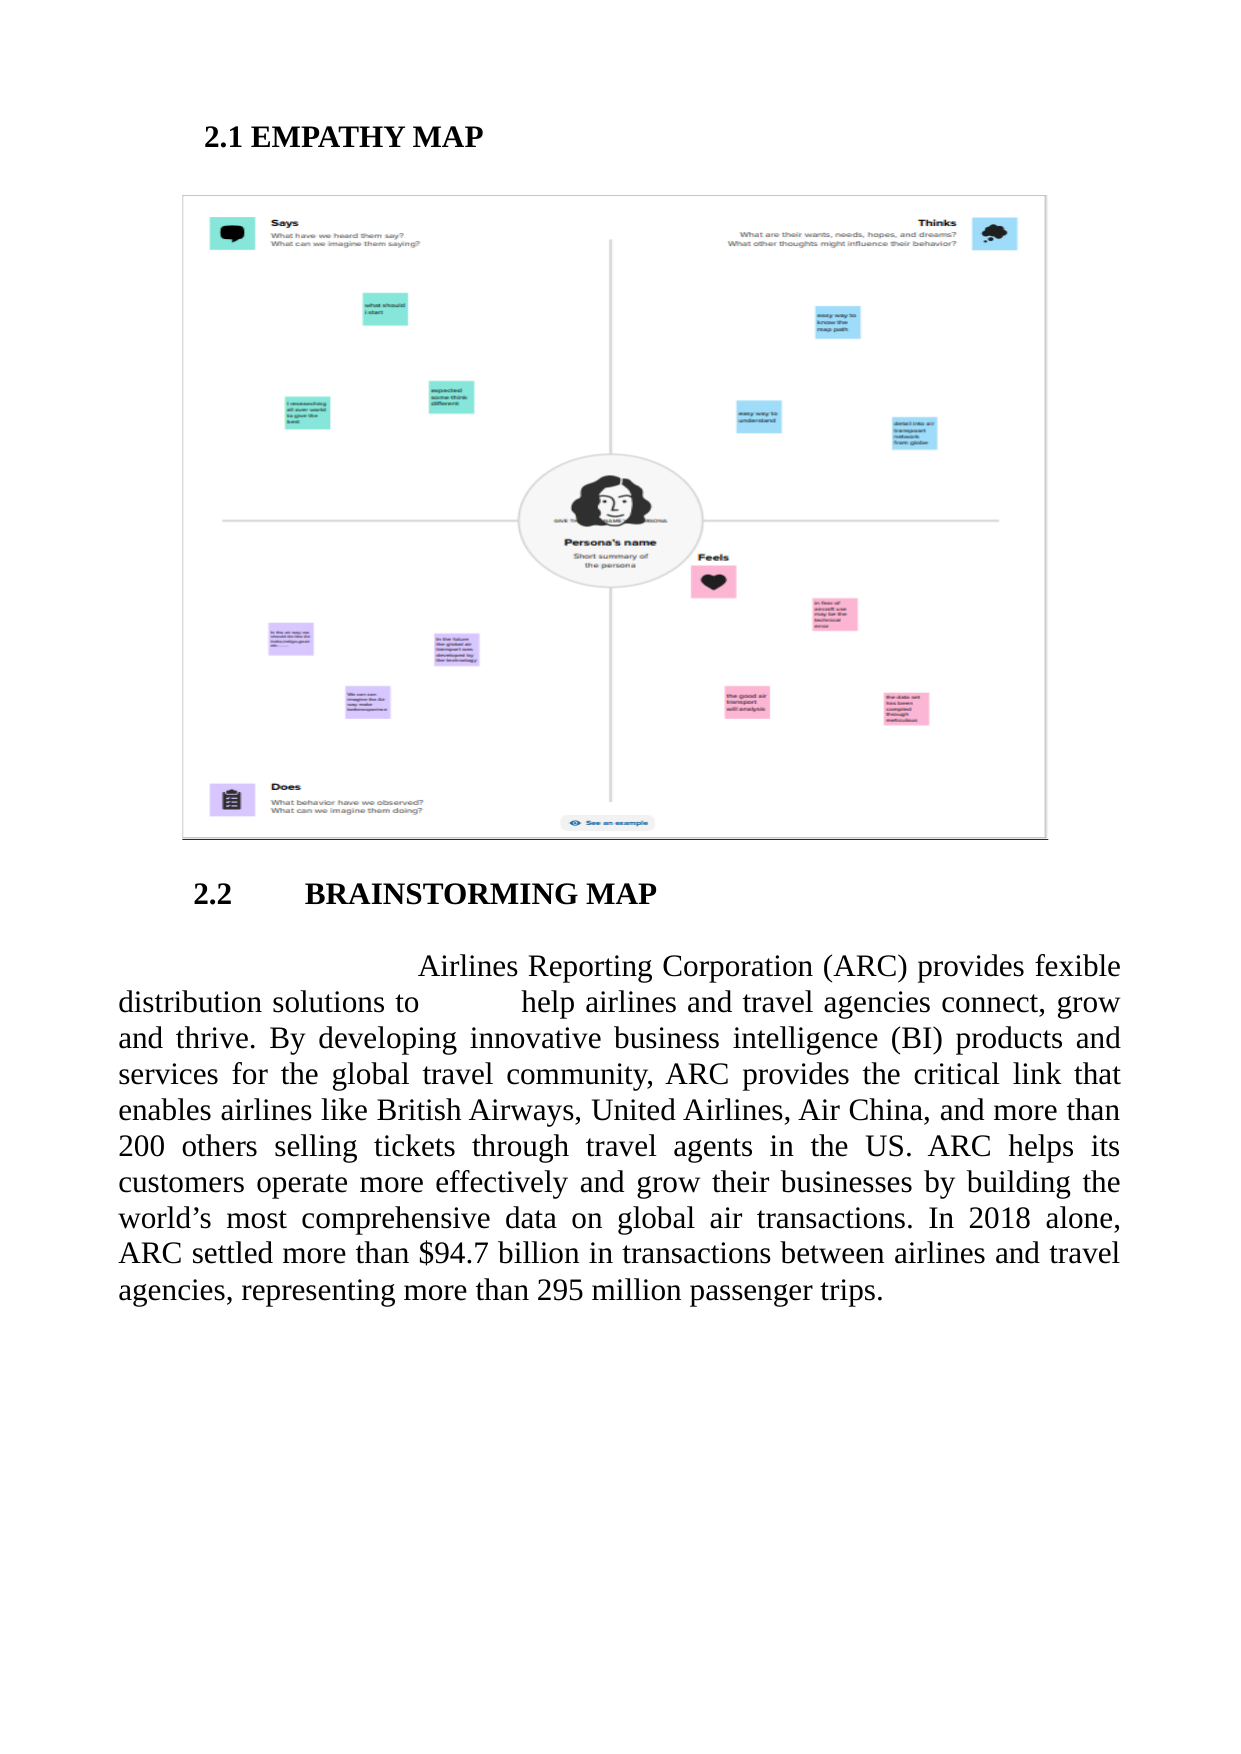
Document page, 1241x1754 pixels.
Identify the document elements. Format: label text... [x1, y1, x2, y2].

text Airlines Reporting Corporation (ARC) provides fexible distribution solutions to help airlines and travel agencies connect, grow and thrive. By developing innovative business intelligence (BI) products and services for the global travel community, ARC provides the critical link that enables airlines like British Airways, United Airlines, Air China, and more than 200 others selling tickets through travel agents in the US. ARC helps its customers operate more effectively and grow their businesses by building the world’s most comprehensive data on global air transactions. In 2018 alone, ARC settled more than $94.7 billion in transactions between airlines and travel agencies, representing more than 295 million passenger trips. [118, 947, 1122, 1307]
picture [182, 195, 1049, 840]
list BRAINSTORMING MAP [193, 875, 1122, 911]
text 2.1 EMPATHY MAP [118, 118, 1122, 154]
